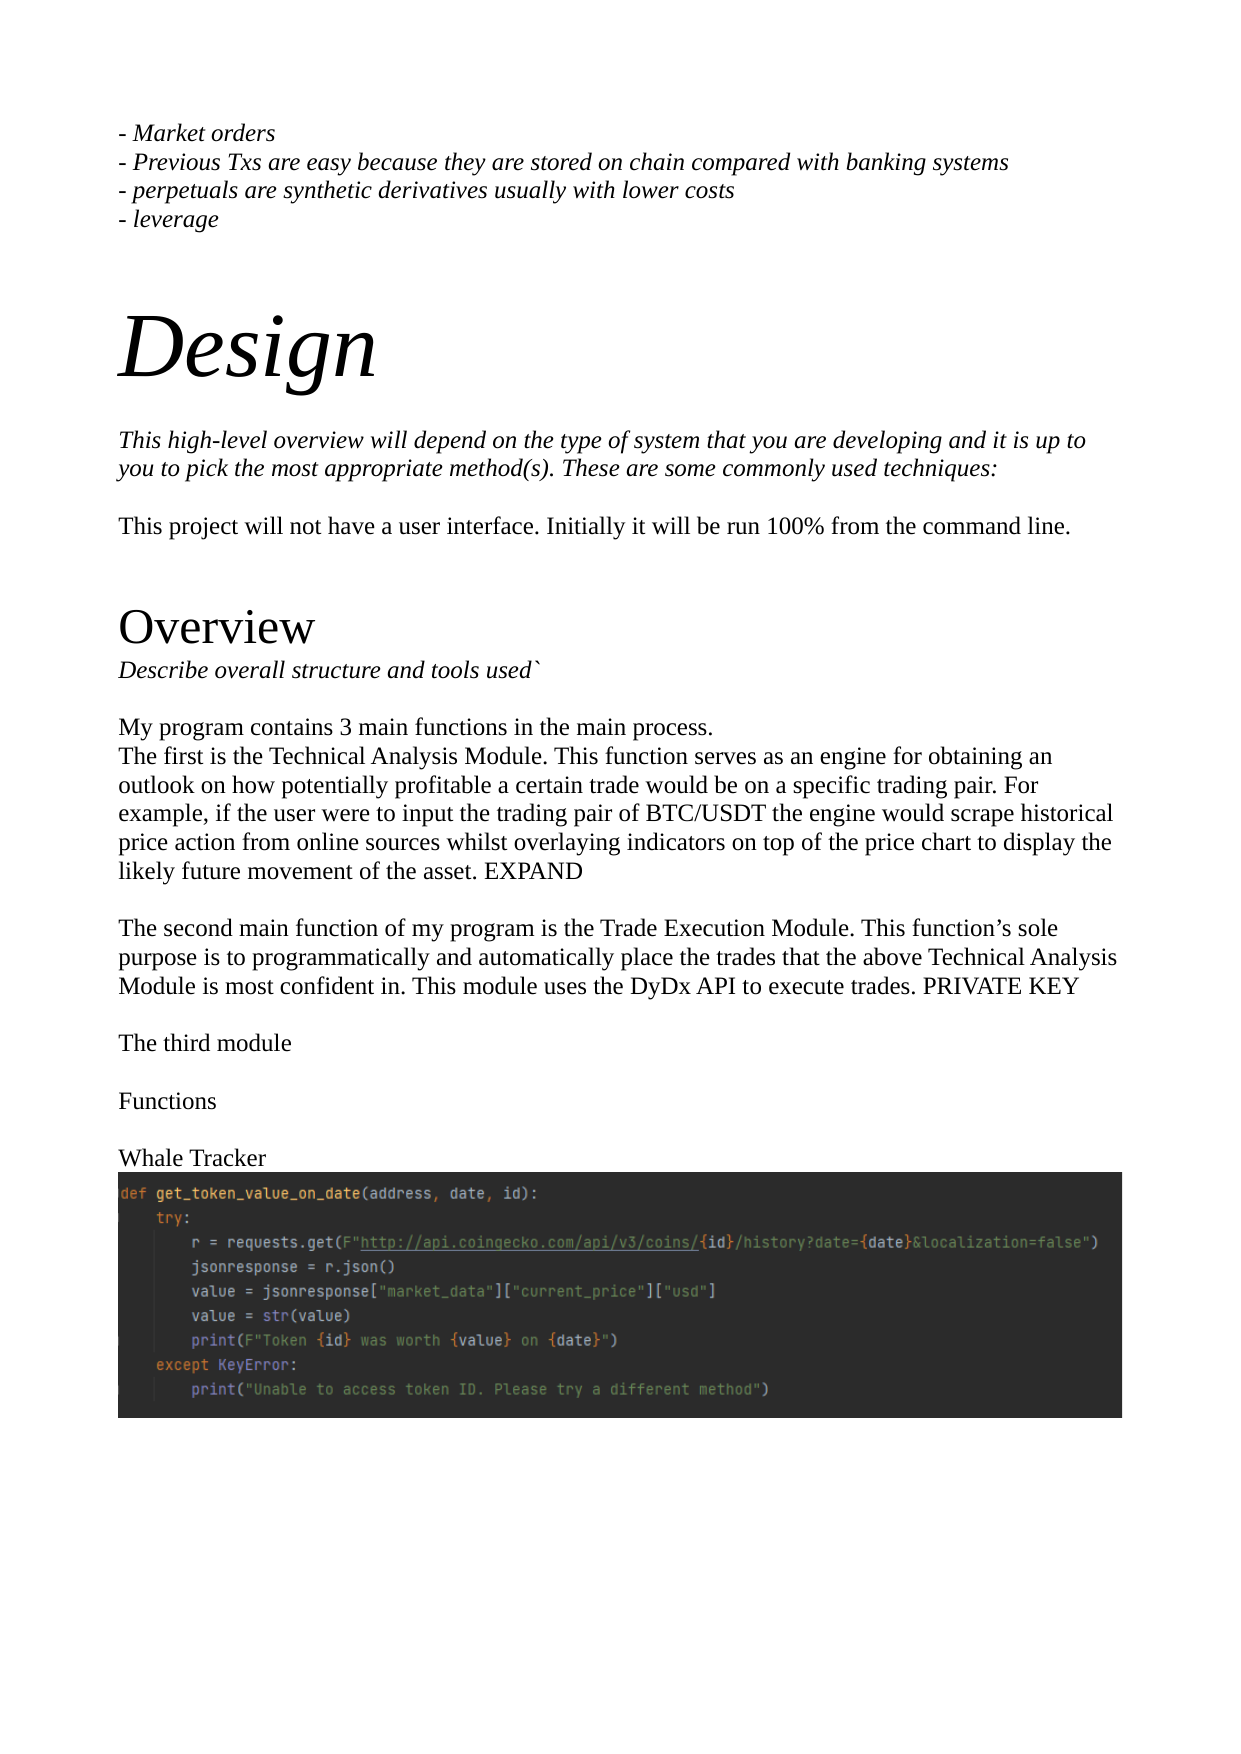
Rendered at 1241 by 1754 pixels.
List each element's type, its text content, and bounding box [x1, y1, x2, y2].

text Functions [118, 1086, 1122, 1115]
text The first is the Technical Analysis Module. This function serves as an engine for obtaining an outlook on how potentially profitable a certain trade would be on a specific trading pair. For example, if the user were to input the trading pair of BTC/USDT the engine would scrape historical price action from online sources whilst overlaying indicators on top of the price chart to display the likely future movement of the asset. EXPAND [118, 741, 1122, 885]
text Overview [118, 597, 1122, 655]
text Whale Tracker [118, 1143, 1122, 1172]
text This high-level overview will depend on the type of system that you are developing and it is up to you to pick the most appropriate method(s). These are some commonly used techniques: [118, 425, 1122, 482]
text Design [118, 291, 1122, 396]
text - perpetuals are synthetic derivatives usually with lower costs [118, 176, 1122, 204]
text - Market orders [118, 118, 1122, 147]
text My program contains 3 main functions in the main process. [118, 712, 1122, 741]
text The second main function of my program is the Trade Execution Module. This function’s sole purpose is to programmatically and automatically place the trades that the above Technical Analysis Module is most confident in. This module uses the DyDx API to execute trades. PRIVATE KEY [118, 913, 1122, 1000]
picture [118, 1172, 1123, 1418]
text This project will not have a user interface. Initially it will be run 100% from the command line. [118, 511, 1122, 540]
text - leverage [118, 204, 1122, 233]
text The third module [118, 1028, 1122, 1057]
text - Previous Txs are easy because they are stored on chain compared with banking systems [118, 147, 1122, 176]
text Describe overall structure and tools used` [118, 655, 1122, 683]
